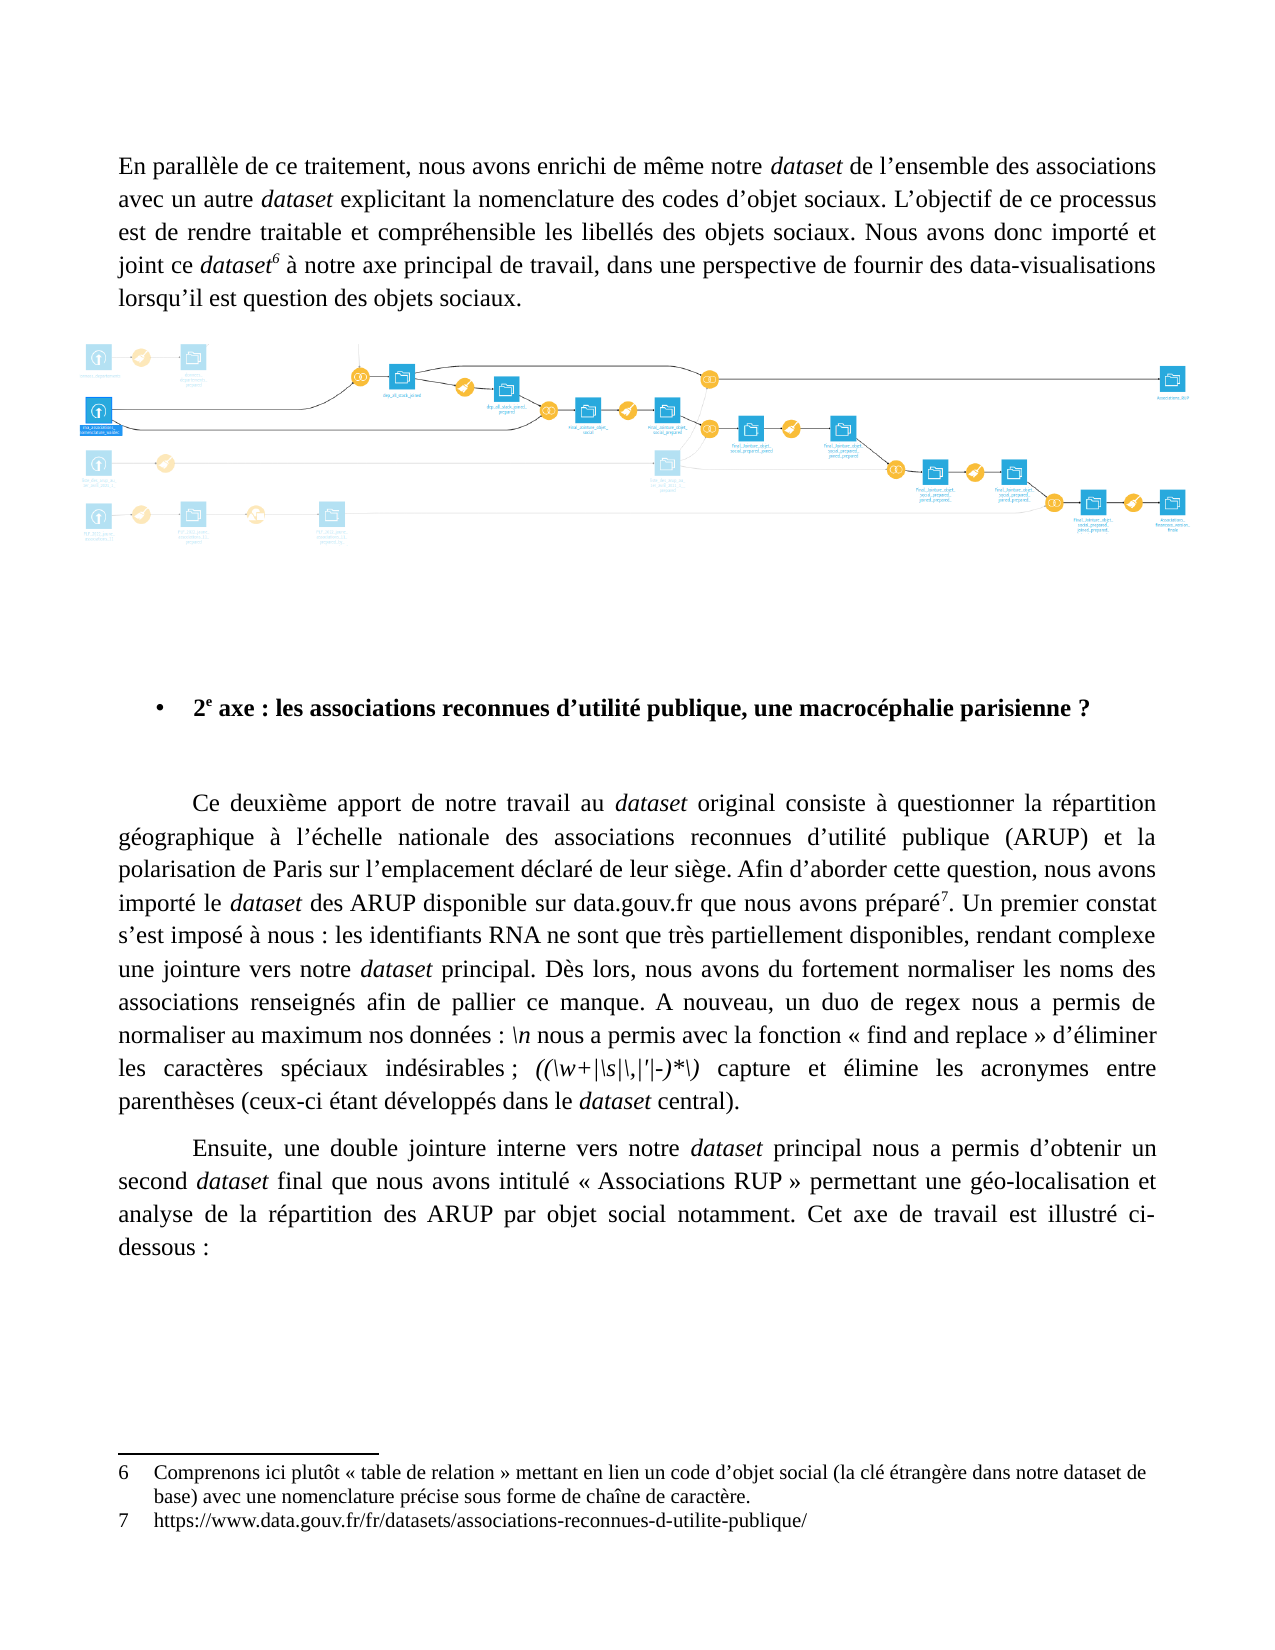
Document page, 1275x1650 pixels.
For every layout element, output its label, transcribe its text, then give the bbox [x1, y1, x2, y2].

picture [79, 344, 1196, 547]
text Ensuite, une double jointure interne vers notre dataset principal nous a permis d’obtenir un second dataset final que nous avons intitulé « Associations RUP » permettant une géo-localisation et analyse de la répartition des ARUP par objet social notamment. Cet axe de travail est illustré ci-dessous : [118, 1133, 1157, 1261]
text Ce deuxième apport de notre travail au dataset original consiste à questionner la répartition géographique à l’échelle nationale des associations reconnues d’utilité publique (ARUP) et la polarisation de Paris sur l’emplacement déclaré de leur siège. Afin d’aborder cette question, nous avons importé le dataset des ARUP disponible sur data.gouv.fr que nous avons préparé. Un premier constat s’est imposé à nous : les identifiants RNA ne sont que très partiellement disponibles, rendant complexe une jointure vers notre dataset principal. Dès lors, nous avons du fortement normaliser les noms des associations renseignés afin de pallier ce manque. A nouveau, un duo de regex nous a permis de normaliser au maximum nos données : \n nous a permis avec la fonction « find and replace » d’éliminer les caractères spéciaux indésirables ; ((\w+|\s|\,|'|-)*\) capture et élimine les acronymes entre parenthèses (ceux-ci étant développés dans le dataset central). [118, 788, 1157, 1114]
text En parallèle de ce traitement, nous avons enrichi de même notre dataset de l’ensemble des associations avec un autre dataset explicitant la nomenclature des codes d’objet sociaux. L’objectif de ce processus est de rendre traitable et compréhensible les libellés des objets sociaux. Nous avons donc importé et joint ce dataset à notre axe principal de travail, dans une perspective de fournir des data-visualisations lorsqu’il est question des objets sociaux. [118, 118, 1157, 312]
list 2e axe : les associations reconnues d’utilité publique, une macrocéphalie parisienne ? [156, 693, 1157, 722]
text Comprenons ici plutôt « table de relation » mettant en lien un code d’objet social (la clé étrangère dans notre dataset de base) avec une nomenclature précise sous forme de chaîne de caractère. [118, 1460, 1157, 1508]
text https://www.data.gouv.fr/fr/datasets/associations-reconnues-d-utilite-publique/ [118, 1508, 1157, 1532]
